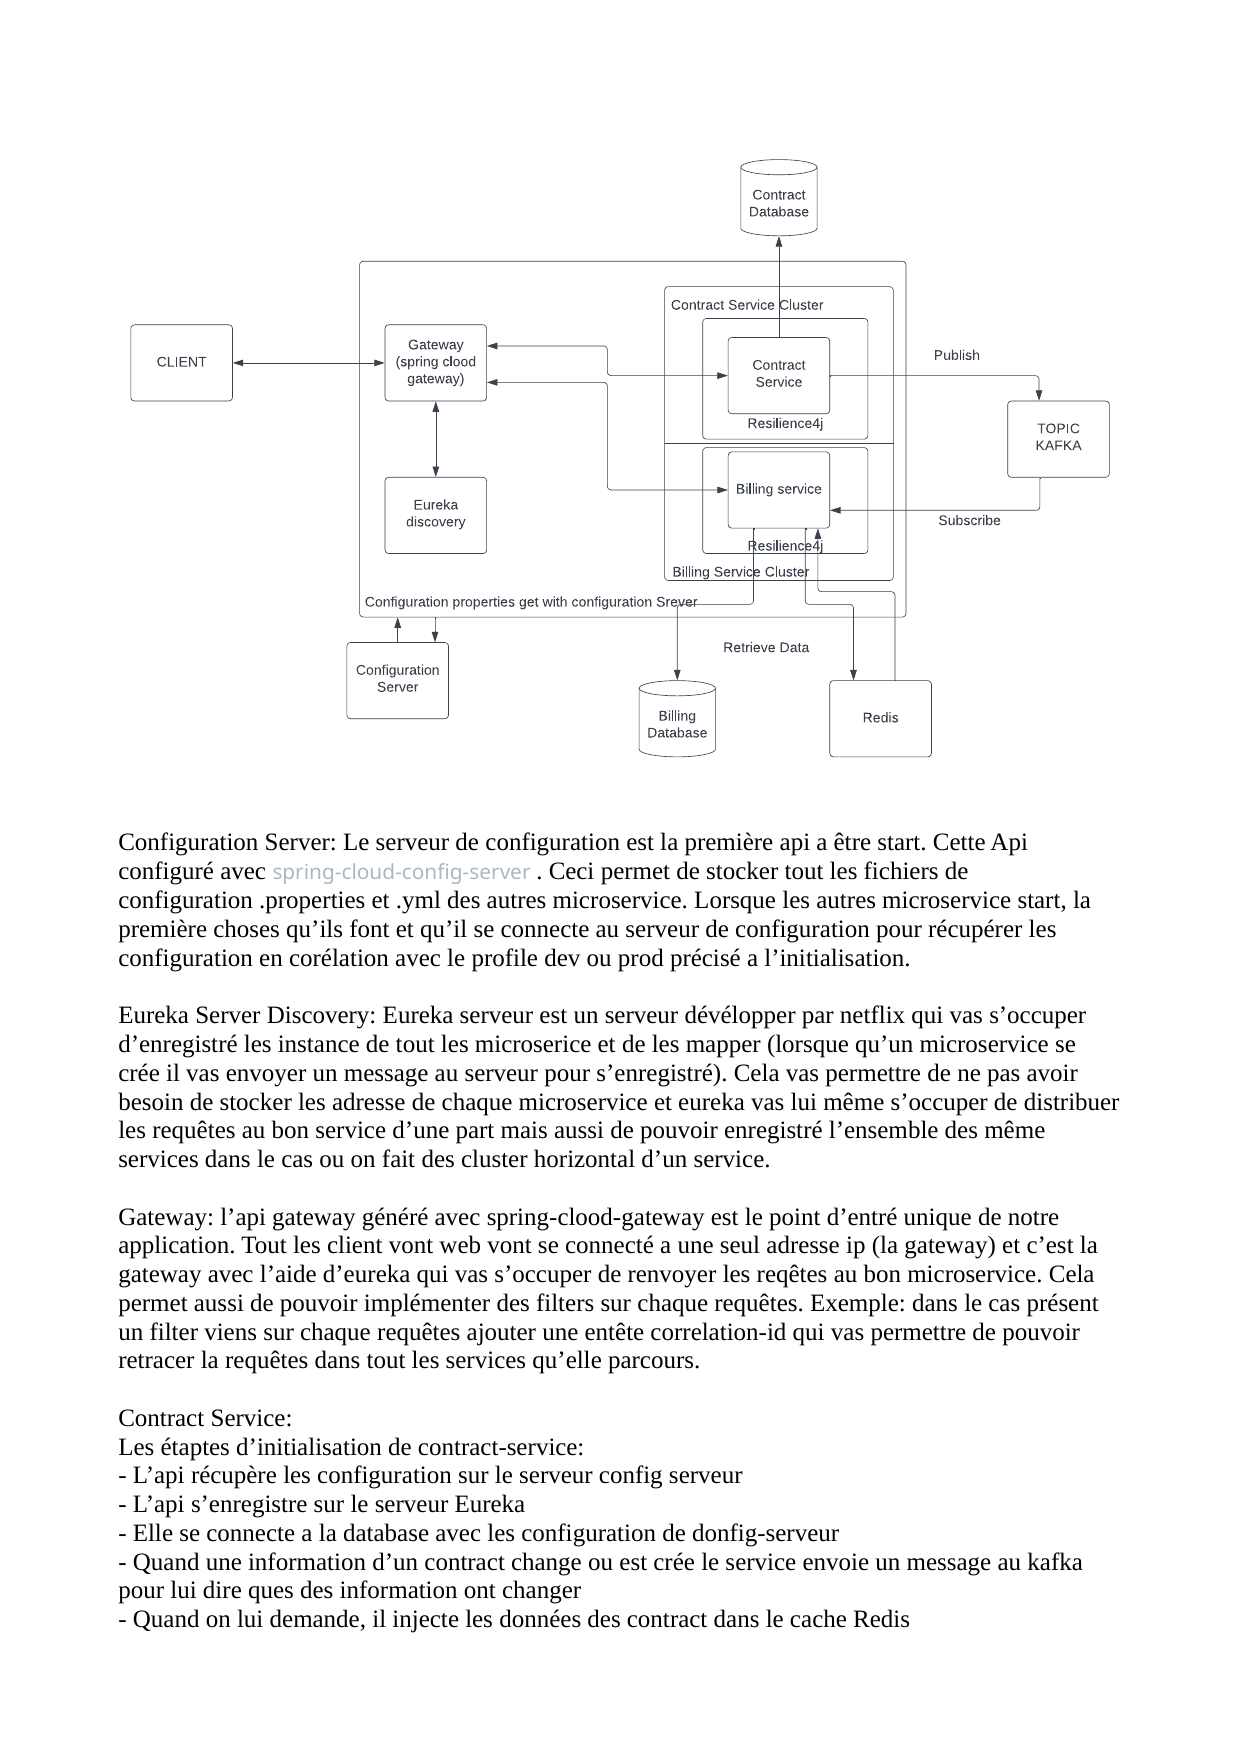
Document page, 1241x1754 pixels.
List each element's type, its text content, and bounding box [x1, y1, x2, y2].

text - Quand on lui demande, il injecte les données des contract dans le cache Redis [118, 1604, 1122, 1633]
text Les étaptes d’initialisation de contract-service: [118, 1432, 1122, 1460]
text Gateway: l’api gateway généré avec spring-clood-gateway est le point d’entré unique de notre application. Tout les client vont web vont se connecté a une seul adresse ip (la gateway) et c’est la gateway avec l’aide d’eureka qui vas s’occuper de renvoyer les reqêtes au bon microservice. Cela permet aussi de pouvoir implémenter des filters sur chaque requêtes. Exemple: dans le cas présent un filter viens sur chaque requêtes ajouter une entête correlation-id qui vas permettre de pouvoir retracer la requêtes dans tout les services qu’elle parcours. [118, 1202, 1122, 1374]
text - L’api s’enregistre sur le serveur Eureka [118, 1489, 1122, 1518]
text Contract Service: [118, 1403, 1122, 1432]
text - Elle se connecte a la database avec les configuration de donfig-serveur [118, 1518, 1122, 1547]
text Configuration Server: Le serveur de configuration est la première api a être start. Cette Api configuré avec spring-cloud-config-server . Ceci permet de stocker tout les fichiers de configuration .properties et .yml des autres microservice. Lorsque les autres microservice start, la première choses qu’ils font et qu’il se connecte au serveur de configuration pour récupérer les configuration en corélation avec le profile dev ou prod précisé a l’initialisation. [118, 827, 1122, 972]
text - Quand une information d’un contract change ou est crée le service envoie un message au kafka pour lui dire ques des information ont changer [118, 1547, 1122, 1604]
text Eureka Server Discovery: Eureka serveur est un serveur dévélopper par netflix qui vas s’occuper d’enregistré les instance de tout les microserice et de les mapper (lorsque qu’un microservice se crée il vas envoyer un message au serveur pour s’enregistré). Cela vas permettre de ne pas avoir besoin de stocker les adresse de chaque microservice et eureka vas lui même s’occuper de distribuer les requêtes au bon service d’une part mais aussi de pouvoir enregistré l’ensemble des même services dans le cas ou on fait des cluster horizontal d’un service. [118, 1000, 1122, 1173]
text - L’api récupère les configuration sur le serveur config serveur [118, 1460, 1122, 1489]
